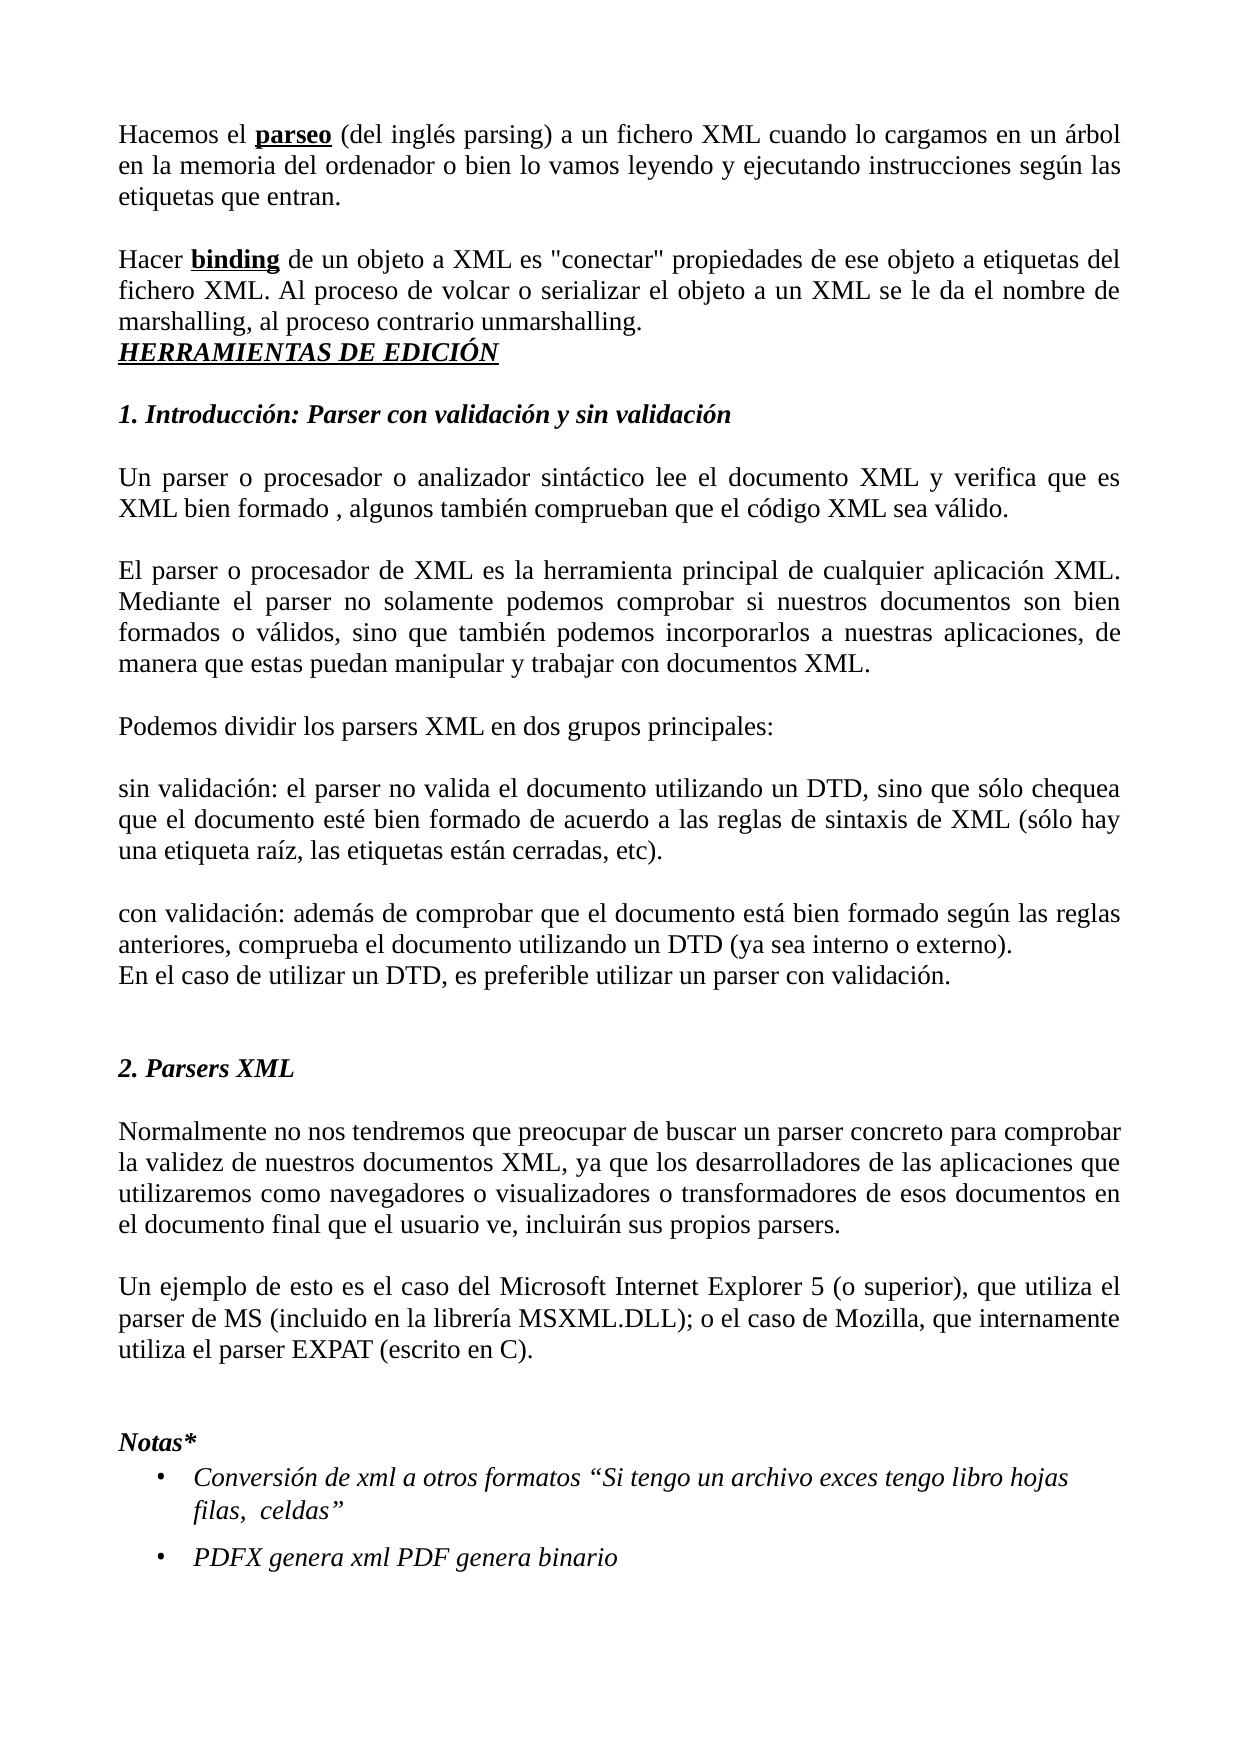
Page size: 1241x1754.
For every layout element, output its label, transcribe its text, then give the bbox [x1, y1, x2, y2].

text En el caso de utilizar un DTD, es preferible utilizar un parser con validación. [118, 959, 1122, 990]
text 2. Parsers XML [118, 1052, 1122, 1084]
text Normalmente no nos tendremos que preocupar de buscar un parser concreto para comprobar la validez de nuestros documentos XML, ya que los desarrolladores de las aplicaciones que utilizaremos como navegadores o visualizadores o transformadores de esos documentos en el documento final que el usuario ve, incluirán sus propios parsers. [118, 1115, 1122, 1239]
text 1. Introducción: Parser con validación y sin validación [118, 398, 1122, 429]
text Un ejemplo de esto es el caso del Microsoft Internet Explorer 5 (o superior), que utiliza el parser de MS (incluido en la librería MSXML.DLL); o el caso de Mozilla, que internamente utiliza el parser EXPAT (escrito en C). [118, 1271, 1122, 1364]
text Hacemos el parseo (del inglés parsing) a un fichero XML cuando lo cargamos en un árbol en la memoria del ordenador o bien lo vamos leyendo y ejecutando instrucciones según las etiquetas que entran. [118, 118, 1122, 212]
list PDFX genera xml PDF genera binario [156, 1537, 1122, 1574]
text Podemos dividir los parsers XML en dos grupos principales: [118, 710, 1122, 741]
text HERRAMIENTAS DE EDICIÓN [118, 336, 1122, 367]
list Conversión de xml a otros formatos “Si tengo un archivo exces tengo libro hojas filas, celdas” [156, 1457, 1122, 1525]
text Hacer binding de un objeto a XML es "conectar" propiedades de ese objeto a etiquetas del fichero XML. Al proceso de volcar o serializar el objeto a un XML se le da el nombre de marshalling, al proceso contrario unmarshalling. [118, 243, 1122, 336]
text sin validación: el parser no valida el documento utilizando un DTD, sino que sólo chequea que el documento esté bien formado de acuerdo a las reglas de sintaxis de XML (sólo hay una etiqueta raíz, las etiquetas están cerradas, etc). [118, 772, 1122, 866]
text con validación: además de comprobar que el documento está bien formado según las reglas anteriores, comprueba el documento utilizando un DTD (ya sea interno o externo). [118, 897, 1122, 959]
text El parser o procesador de XML es la herramienta principal de cualquier aplicación XML. Mediante el parser no solamente podemos comprobar si nuestros documentos son bien formados o válidos, sino que también podemos incorporarlos a nuestras aplicaciones, de manera que estas puedan manipular y trabajar con documentos XML. [118, 554, 1122, 679]
text Notas* [118, 1426, 1122, 1457]
text Un parser o procesador o analizador sintáctico lee el documento XML y verifica que es XML bien formado , algunos también comprueban que el código XML sea válido. [118, 461, 1122, 523]
